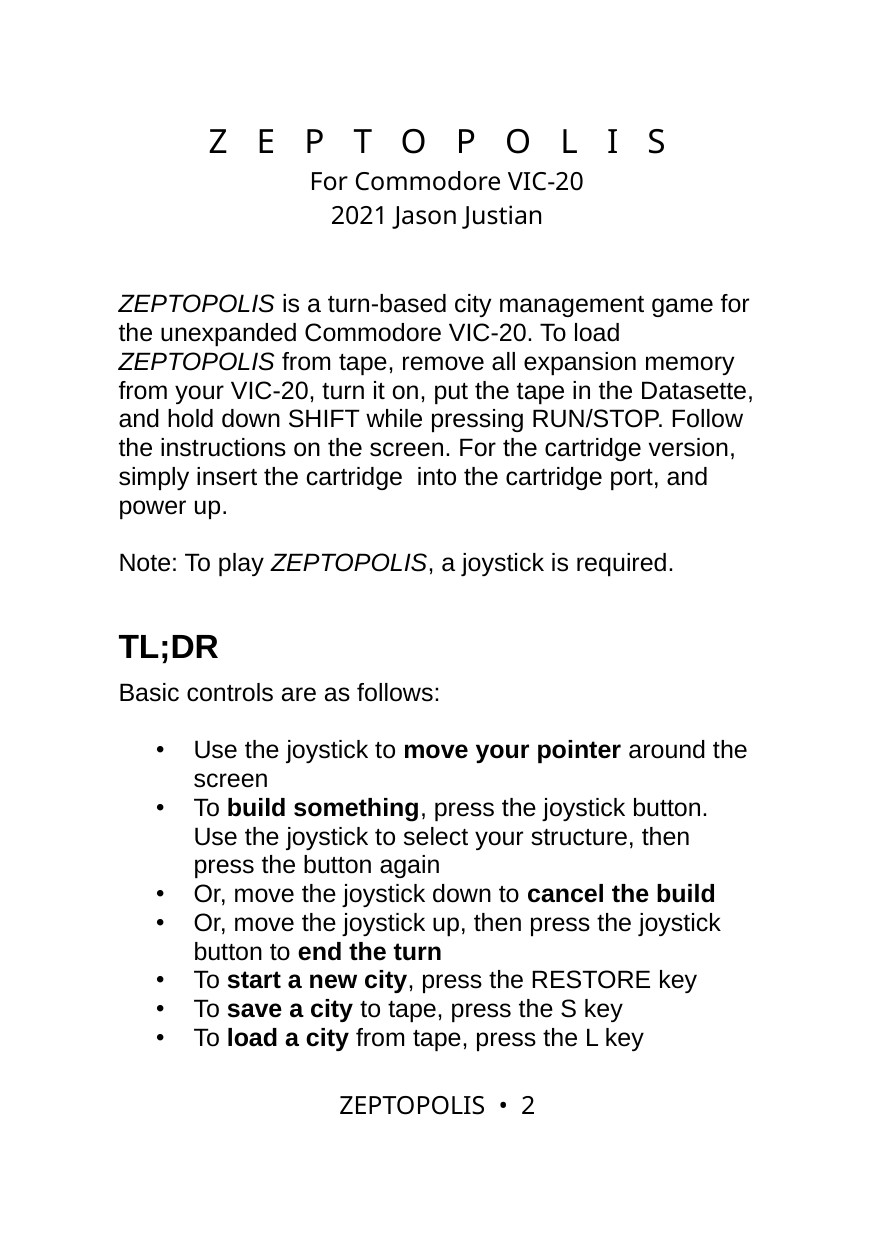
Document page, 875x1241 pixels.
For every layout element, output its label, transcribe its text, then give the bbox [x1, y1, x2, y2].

text 2021 Jason Justian [118, 198, 756, 232]
subtitle TL;DR [118, 626, 756, 665]
list Use the joystick to move your pointer around the screen [156, 735, 756, 793]
list To save a city to tape, press the S key [156, 994, 756, 1023]
text Note: To play ZEPTOPOLIS, a joystick is required. [118, 548, 756, 577]
list To start a new city, press the RESTORE key [156, 966, 756, 994]
text Basic controls are as follows: [118, 678, 756, 706]
text For Commodore VIC-20 [118, 164, 756, 198]
list Or, move the joystick up, then press the joystick button to end the turn [156, 908, 756, 966]
list To load a city from tape, press the L key [156, 1023, 756, 1052]
list Or, move the joystick down to cancel the build [156, 879, 756, 908]
text ZEPTOPOLIS is a turn-based city management game for the unexpanded Commodore VIC-20. To load ZEPTOPOLIS from tape, remove all expansion memory from your VIC-20, turn it on, put the tape in the Datasette, and hold down SHIFT while pressing RUN/STOP. Follow the instructions on the screen. For the cartridge version, simply insert the cartridge into the cartridge port, and power up. [118, 289, 756, 519]
text ZEPTOPOLIS [118, 118, 756, 164]
list To build something, press the joystick button. Use the joystick to select your structure, then press the button again [156, 793, 756, 879]
